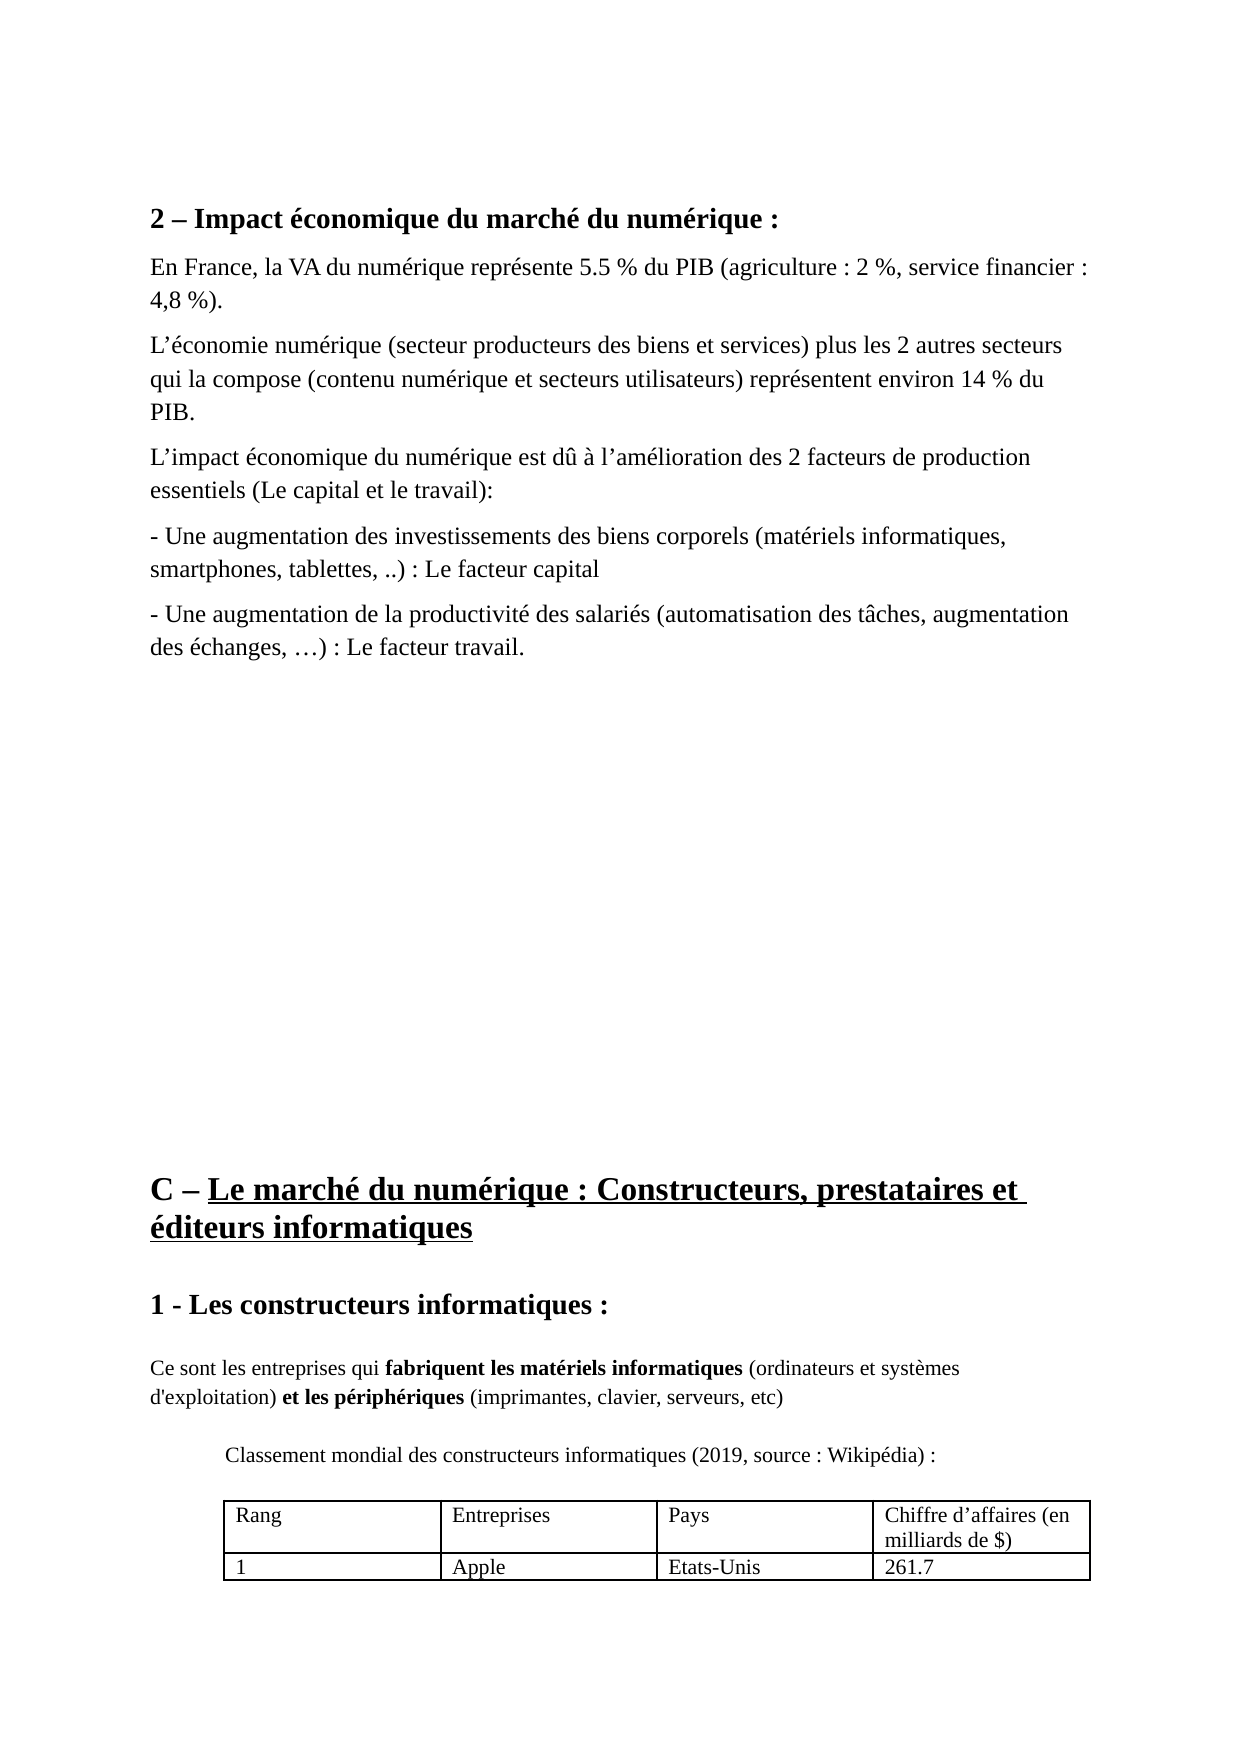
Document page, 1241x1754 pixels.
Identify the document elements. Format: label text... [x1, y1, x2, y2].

table_header Pays [658, 1502, 872, 1552]
list 1 - Les constructeurs informatiques : [150, 1287, 1090, 1321]
table_cell Apple [442, 1554, 656, 1579]
list Classement mondial des constructeurs informatiques (2019, source : Wikipédia) : [225, 1442, 1090, 1467]
table_header Entreprises [442, 1502, 656, 1552]
text - Une augmentation de la productivité des salariés (automatisation des tâches, augmentation des échanges, …) : Le facteur travail. [150, 599, 1090, 661]
table_cell 1 [225, 1554, 440, 1579]
subtitle C – Le marché du numérique : Constructeurs, prestataires et éditeurs informatiques [150, 1169, 1090, 1246]
text L’impact économique du numérique est dû à l’amélioration des 2 facteurs de production essentiels (Le capital et le travail): [150, 442, 1090, 504]
table_header Rang [225, 1502, 440, 1552]
text - Une augmentation des investissements des biens corporels (matériels informatiques, smartphones, tablettes, ..) : Le facteur capital [150, 521, 1090, 582]
text En France, la VA du numérique représente 5.5 % du PIB (agriculture : 2 %, service financier : 4,8 %). [150, 252, 1090, 314]
text 2 – Impact économique du marché du numérique : [150, 201, 1090, 234]
text L’économie numérique (secteur producteurs des biens et services) plus les 2 autres secteurs qui la compose (contenu numérique et secteurs utilisateurs) représentent environ 14 % du PIB. [150, 331, 1090, 425]
table_cell 261.7 [874, 1554, 1089, 1579]
list Ce sont les entreprises qui fabriquent les matériels informatiques (ordinateurs et systèmes d'exploitation) et les périphériques (imprimantes, clavier, serveurs, etc) [150, 1355, 1090, 1409]
table_cell Etats-Unis [658, 1554, 872, 1579]
table_header Chiffre d’affaires (en milliards de $) [874, 1502, 1089, 1552]
